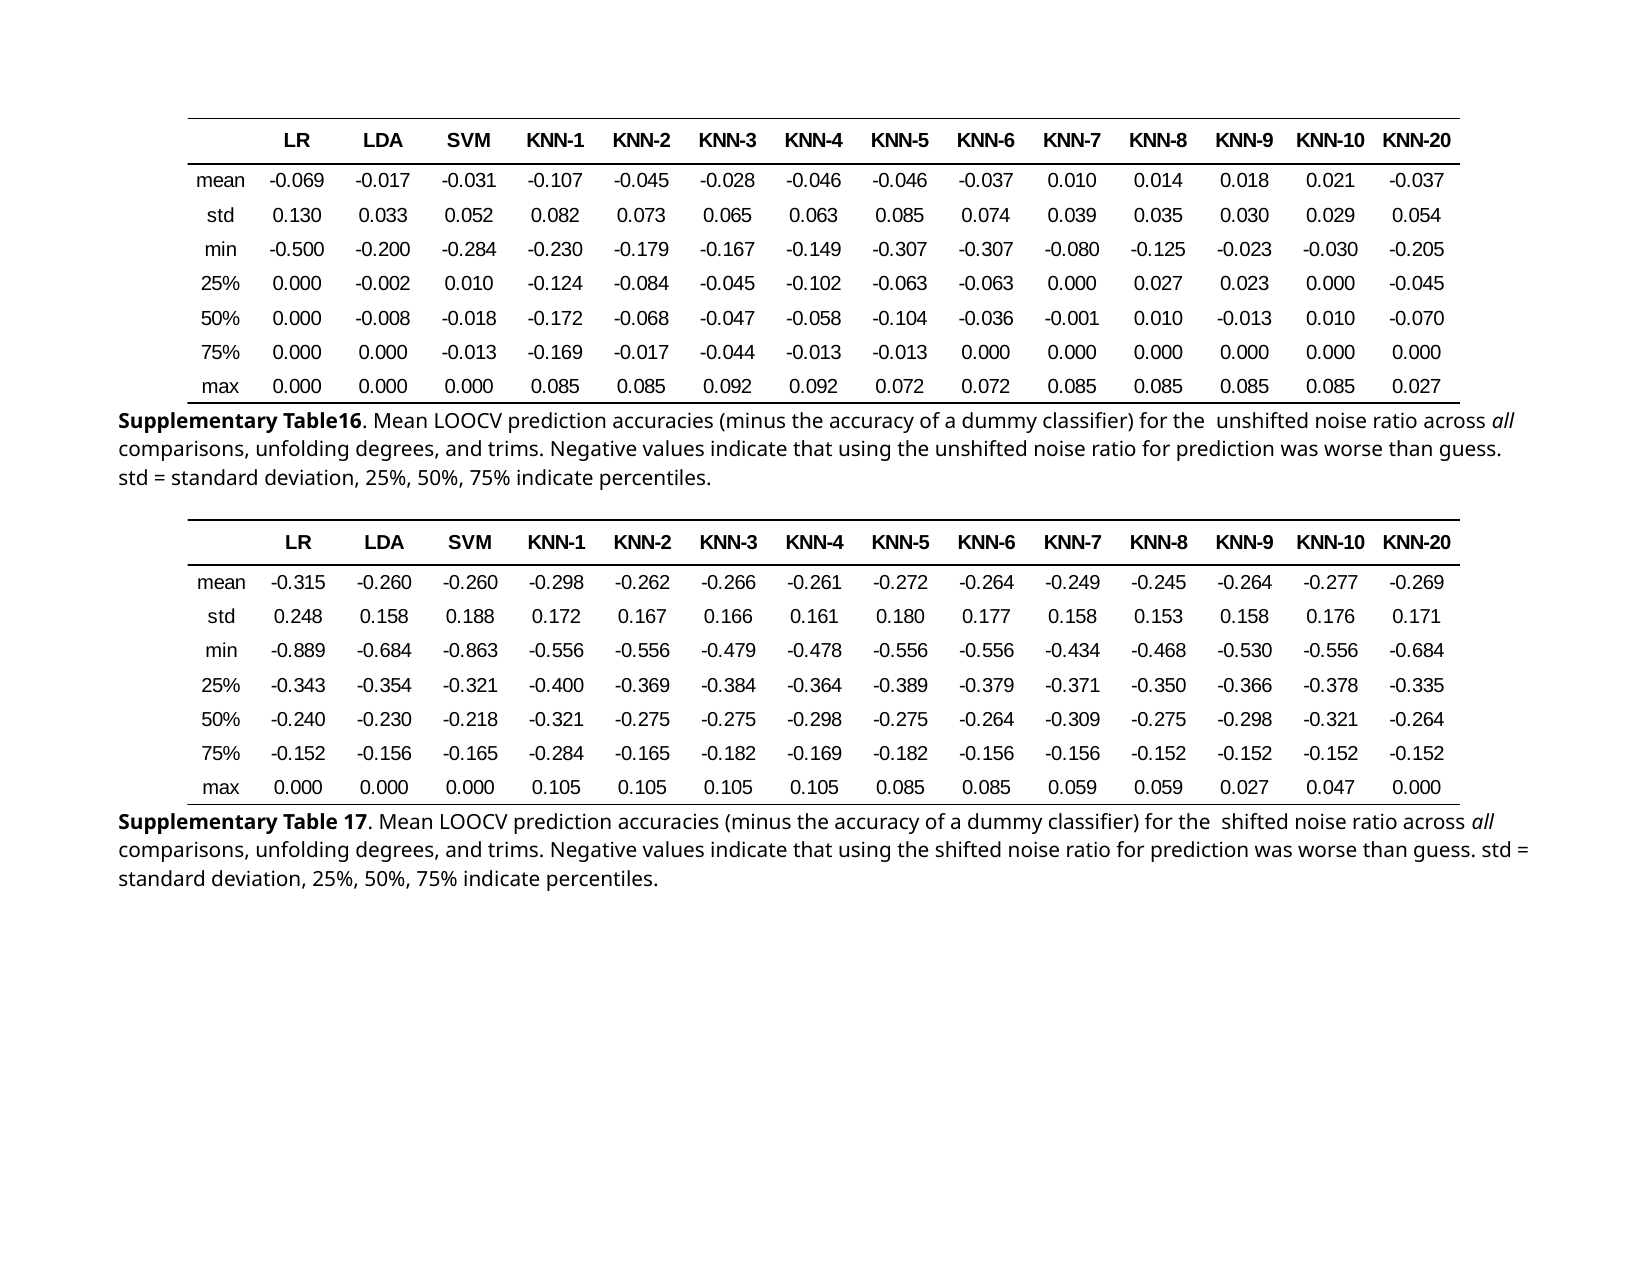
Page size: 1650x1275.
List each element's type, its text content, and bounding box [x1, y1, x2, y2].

text Supplementary Table 17. Mean LOOCV prediction accuracies (minus the accuracy of a dummy classifier) for the shifted noise ratio across all comparisons, unfolding degrees, and trims. Negative values indicate that using the shifted noise ratio for prediction was worse than guess. std = standard deviation, 25%, 50%, 75% indicate percentiles. [118, 520, 1532, 892]
text Supplementary Table16. Mean LOOCV prediction accuracies (minus the accuracy of a dummy classifier) for the unshifted noise ratio across all comparisons, unfolding degrees, and trims. Negative values indicate that using the unshifted noise ratio for prediction was worse than guess. std = standard deviation, 25%, 50%, 75% indicate percentiles. [118, 118, 1532, 491]
